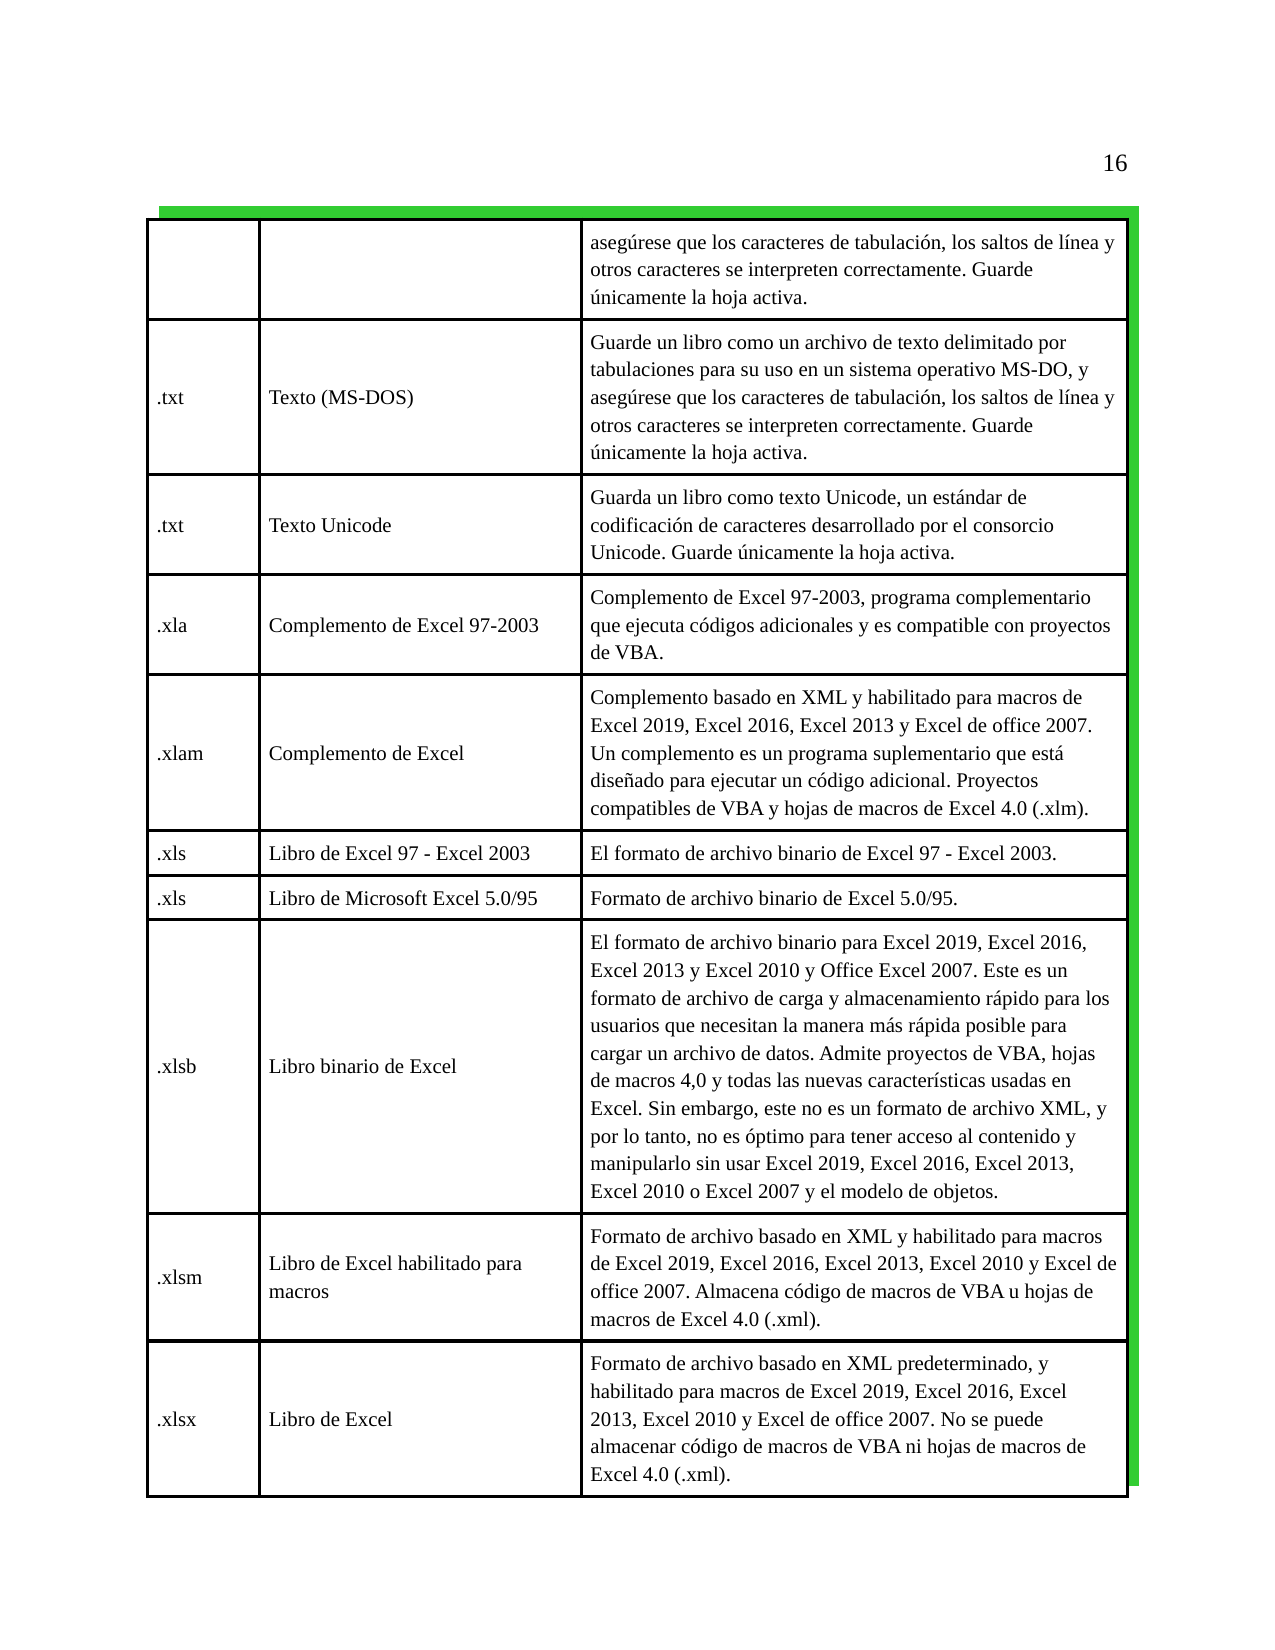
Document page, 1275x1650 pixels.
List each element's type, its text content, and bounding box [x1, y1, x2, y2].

table_cell Guarde un libro como un archivo de texto delimitado por tabulaciones para su uso en un sistema operativo MS-DO, y asegúrese que los caracteres de tabulación, los saltos de línea y otros caracteres se interpreten correctamente. Guarde únicamente la hoja activa. [583, 321, 1126, 473]
table_cell .xls [149, 877, 258, 918]
table_cell .xlsx [149, 1343, 258, 1495]
table_cell Libro de Excel habilitado para macros [261, 1215, 580, 1339]
table_cell [261, 221, 580, 318]
table_cell Formato de archivo binario de Excel 5.0/95. [583, 877, 1126, 918]
table_cell asegúrese que los caracteres de tabulación, los saltos de línea y otros caracteres se interpreten correctamente. Guarde únicamente la hoja activa. [583, 221, 1126, 318]
table_cell Formato de archivo basado en XML predeterminado, y habilitado para macros de Excel 2019, Excel 2016, Excel 2013, Excel 2010 y Excel de office 2007. No se puede almacenar código de macros de VBA ni hojas de macros de Excel 4.0 (.xml). [583, 1343, 1126, 1495]
table_cell Libro de Excel 97 - Excel 2003 [261, 832, 580, 873]
table_cell Complemento de Excel 97-2003 [261, 576, 580, 673]
table_cell Texto (MS-DOS) [261, 321, 580, 473]
table_cell El formato de archivo binario para Excel 2019, Excel 2016, Excel 2013 y Excel 2010 y Office Excel 2007. Este es un formato de archivo de carga y almacenamiento rápido para los usuarios que necesitan la manera más rápida posible para cargar un archivo de datos. Admite proyectos de VBA, hojas de macros 4,0 y todas las nuevas características usadas en Excel. Sin embargo, este no es un formato de archivo XML, y por lo tanto, no es óptimo para tener acceso al contenido y manipularlo sin usar Excel 2019, Excel 2016, Excel 2013, Excel 2010 o Excel 2007 y el modelo de objetos. [583, 921, 1126, 1212]
table_cell El formato de archivo binario de Excel 97 - Excel 2003. [583, 832, 1126, 873]
table_cell .txt [149, 476, 258, 573]
table_cell Complemento basado en XML y habilitado para macros de Excel 2019, Excel 2016, Excel 2013 y Excel de office 2007. Un complemento es un programa suplementario que está diseñado para ejecutar un código adicional. Proyectos compatibles de VBA y hojas de macros de Excel 4.0 (.xlm). [583, 676, 1126, 828]
table_cell Texto Unicode [261, 476, 580, 573]
table_cell .xlam [149, 676, 258, 828]
table_cell Libro de Microsoft Excel 5.0/95 [261, 877, 580, 918]
table_cell Libro binario de Excel [261, 921, 580, 1212]
table_cell Guarda un libro como texto Unicode, un estándar de codificación de caracteres desarrollado por el consorcio Unicode. Guarde únicamente la hoja activa. [583, 476, 1126, 573]
table_cell Libro de Excel [261, 1343, 580, 1495]
table_cell .txt [149, 321, 258, 473]
table_cell .xlsb [149, 921, 258, 1212]
table_cell [149, 221, 258, 318]
table_cell Formato de archivo basado en XML y habilitado para macros de Excel 2019, Excel 2016, Excel 2013, Excel 2010 y Excel de office 2007. Almacena código de macros de VBA u hojas de macros de Excel 4.0 (.xml). [583, 1215, 1126, 1339]
table_cell .xlsm [149, 1215, 258, 1339]
table_cell Complemento de Excel 97-2003, programa complementario que ejecuta códigos adicionales y es compatible con proyectos de VBA. [583, 576, 1126, 673]
table_cell .xls [149, 832, 258, 873]
table_cell Complemento de Excel [261, 676, 580, 828]
table_cell .xla [149, 576, 258, 673]
